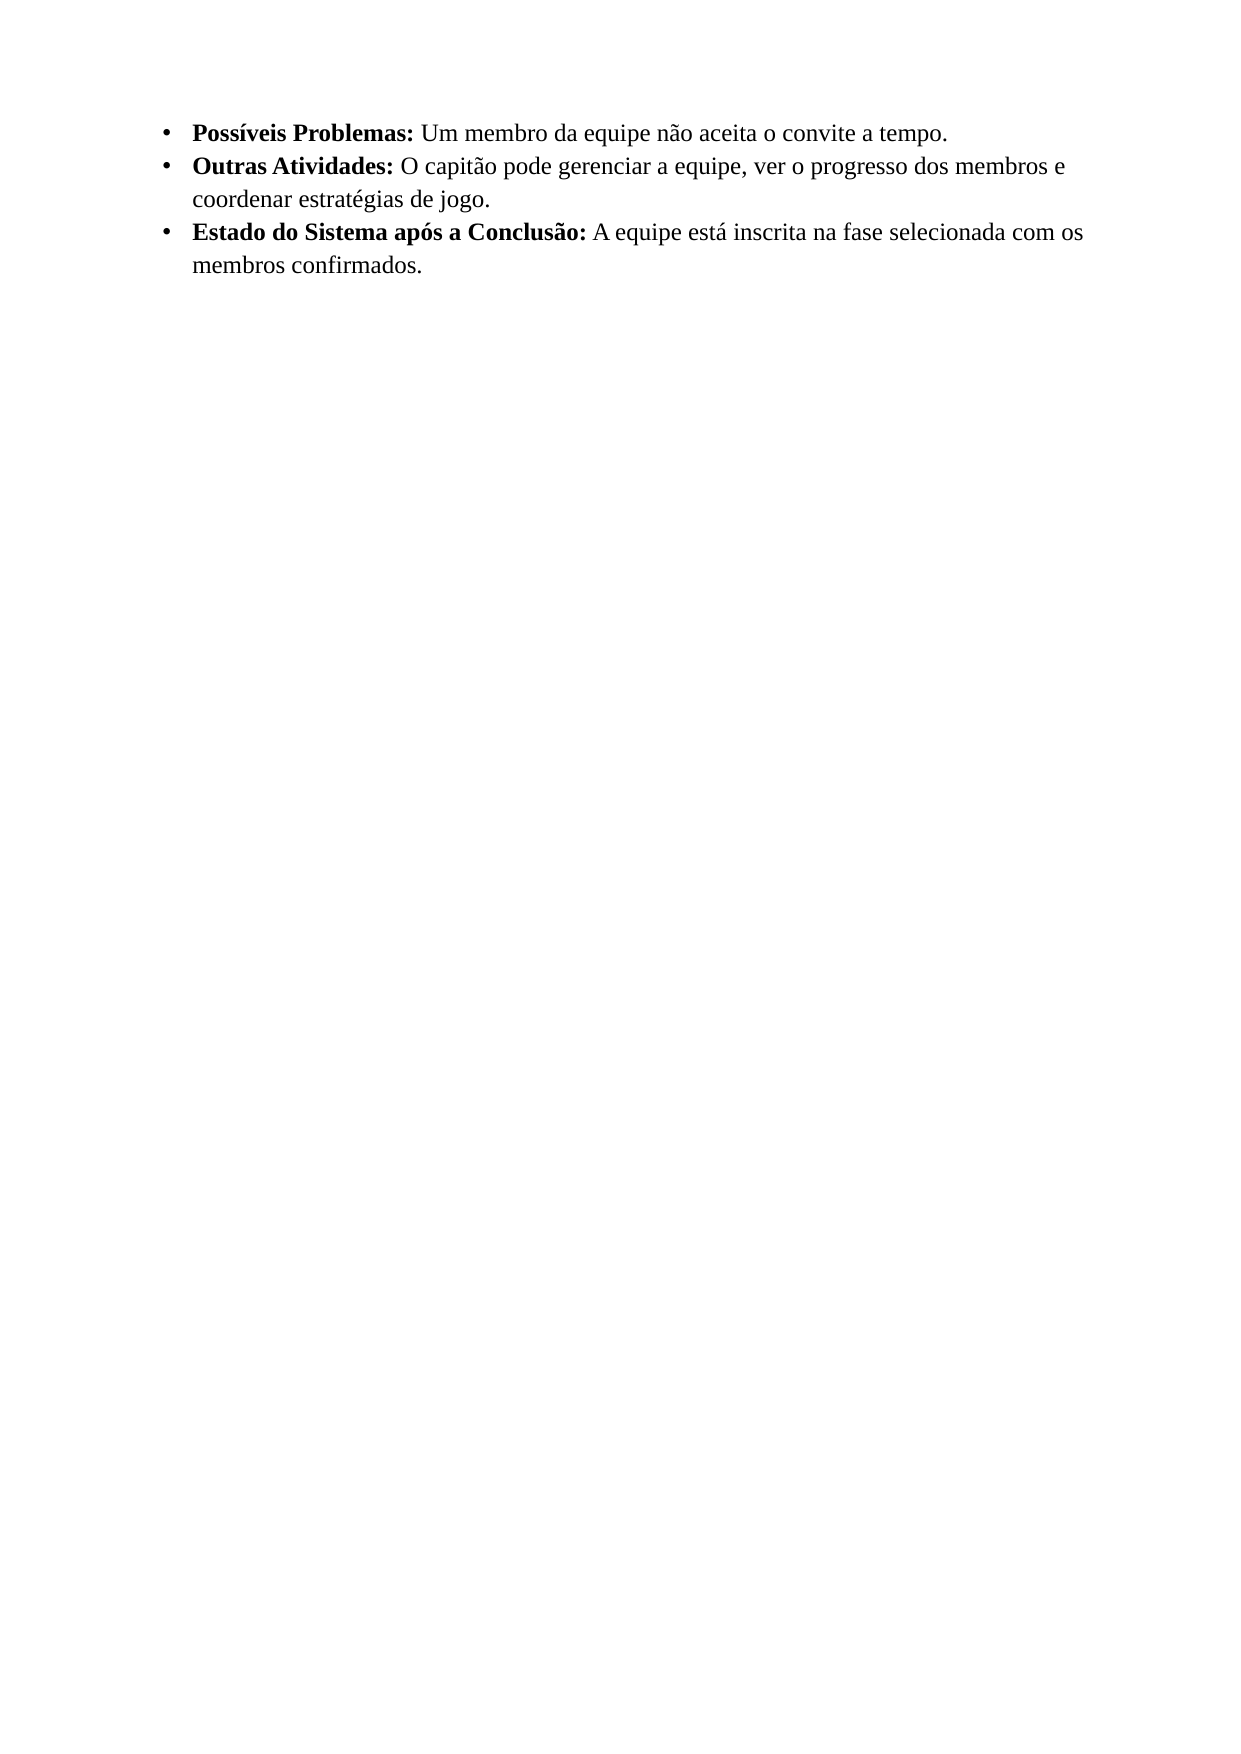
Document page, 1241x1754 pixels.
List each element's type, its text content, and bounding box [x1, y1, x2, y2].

list Possíveis Problemas: Um membro da equipe não aceita o convite a tempo. [162, 118, 1122, 147]
list Estado do Sistema após a Conclusão: A equipe está inscrita na fase selecionada com os membros confirmados. [162, 217, 1122, 279]
list Outras Atividades: O capitão pode gerenciar a equipe, ver o progresso dos membros e coordenar estratégias de jogo. [162, 151, 1122, 213]
